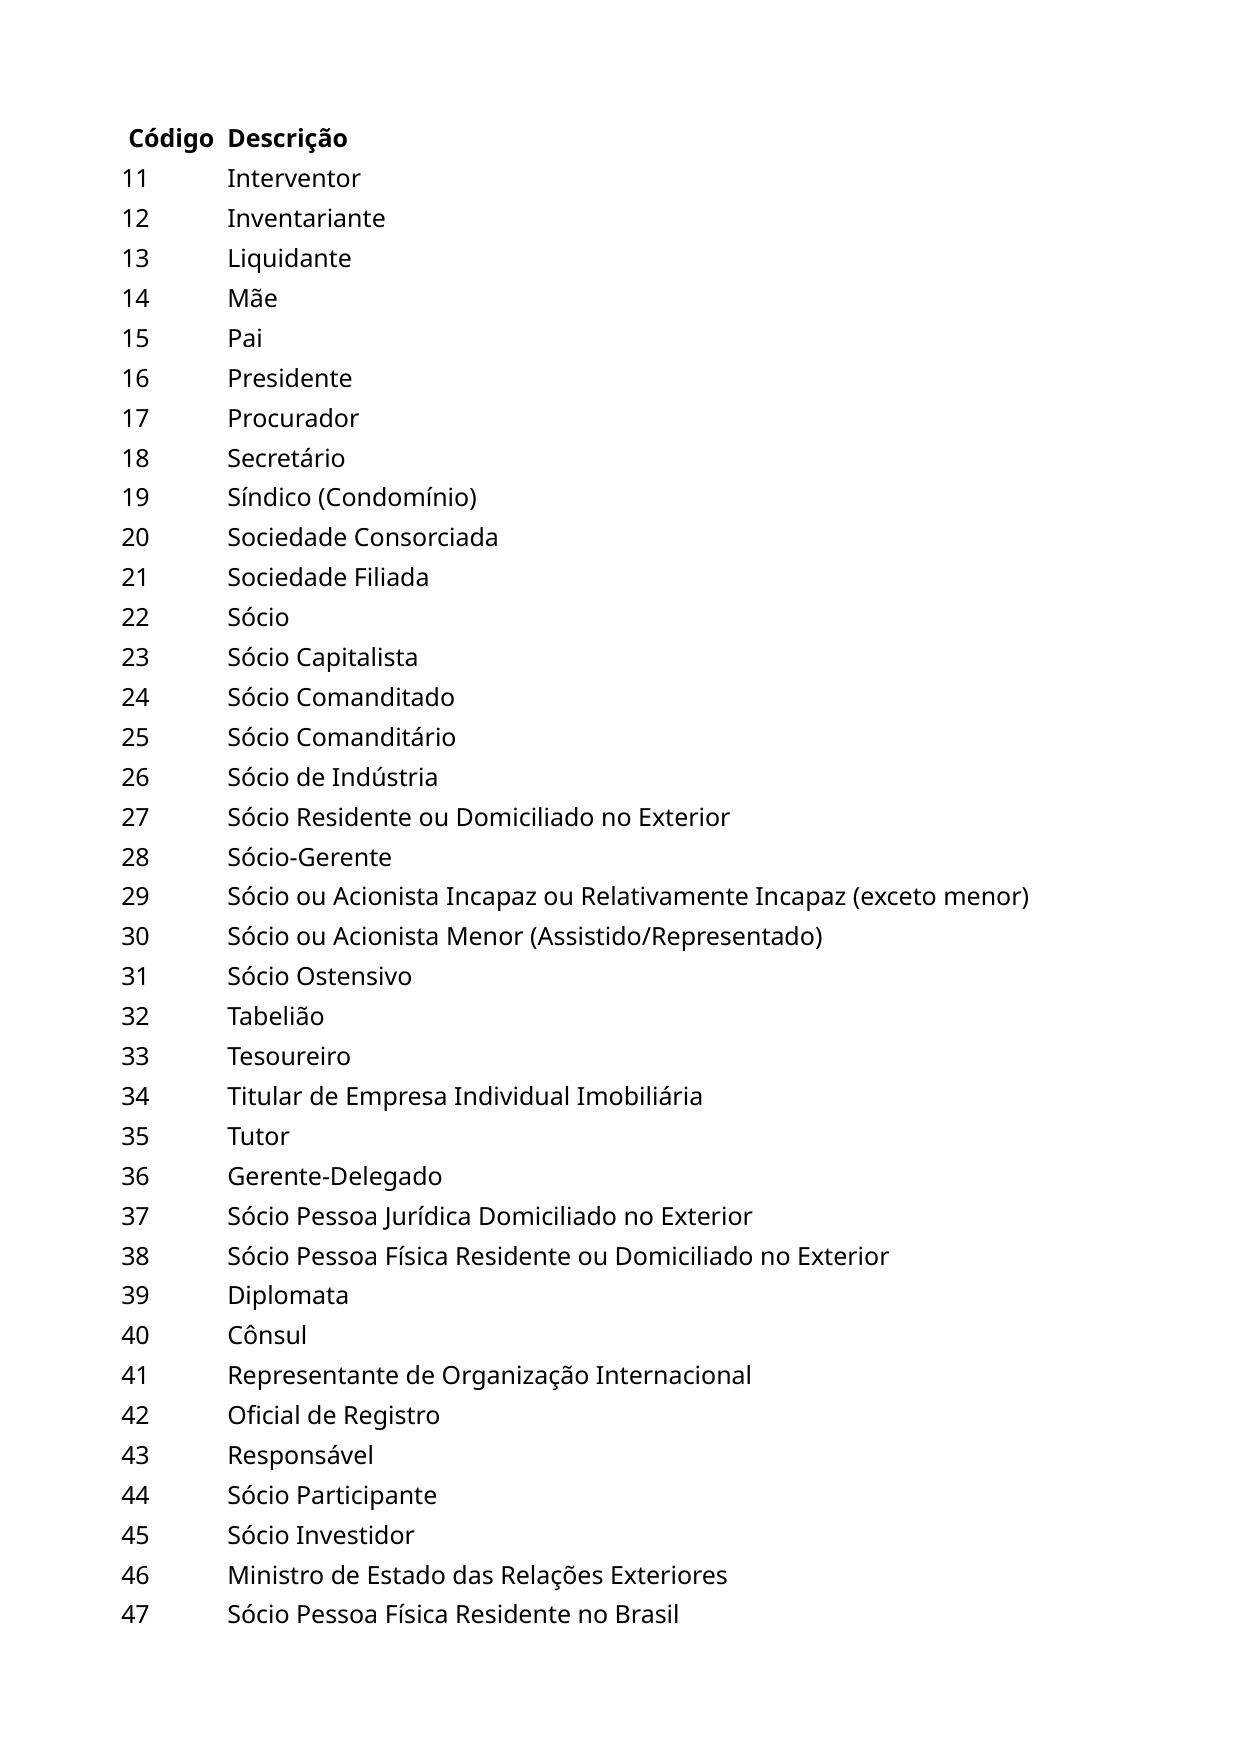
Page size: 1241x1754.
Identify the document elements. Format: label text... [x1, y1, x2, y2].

table_cell Secretário [224, 437, 1122, 477]
table_cell Sócio Investidor [224, 1515, 1122, 1554]
table_cell 18 [118, 437, 224, 477]
table_cell Sócio [224, 597, 1122, 637]
table_header Código [118, 118, 224, 158]
table_cell 39 [118, 1275, 224, 1315]
table_cell 34 [118, 1076, 224, 1116]
table_cell Presidente [224, 358, 1122, 397]
table_cell 13 [118, 238, 224, 278]
table_cell Sócio Pessoa Física Residente no Brasil [224, 1594, 1122, 1634]
table_cell 37 [118, 1195, 224, 1235]
table_cell Sócio Ostensivo [224, 956, 1122, 996]
table_cell Sociedade Filiada [224, 557, 1122, 597]
table_cell Liquidante [224, 238, 1122, 278]
table_cell 35 [118, 1116, 224, 1155]
table_cell 22 [118, 597, 224, 637]
table_cell 31 [118, 956, 224, 996]
table_cell Sócio Pessoa Jurídica Domiciliado no Exterior [224, 1195, 1122, 1235]
table_cell 14 [118, 278, 224, 318]
table_cell Sócio ou Acionista Incapaz ou Relativamente Incapaz (exceto menor) [224, 876, 1122, 916]
table_cell Interventor [224, 158, 1122, 198]
table_cell 44 [118, 1475, 224, 1514]
table_cell Tesoureiro [224, 1036, 1122, 1076]
table_cell Cônsul [224, 1315, 1122, 1355]
table_cell 21 [118, 557, 224, 597]
table_cell 23 [118, 637, 224, 677]
table_cell 40 [118, 1315, 224, 1355]
table_cell Sócio de Indústria [224, 756, 1122, 796]
table_cell Titular de Empresa Individual Imobiliária [224, 1076, 1122, 1116]
table_cell 25 [118, 717, 224, 756]
table_cell Sócio Comanditário [224, 717, 1122, 756]
table_cell 43 [118, 1435, 224, 1474]
table_cell Sociedade Consorciada [224, 517, 1122, 557]
table_cell Sócio Residente ou Domiciliado no Exterior [224, 796, 1122, 836]
table_cell Sócio Capitalista [224, 637, 1122, 677]
table_cell Procurador [224, 398, 1122, 437]
table_cell 20 [118, 517, 224, 557]
table_cell Sócio-Gerente [224, 836, 1122, 876]
table_cell Diplomata [224, 1275, 1122, 1315]
table_cell Síndico (Condomínio) [224, 477, 1122, 517]
table_cell Responsável [224, 1435, 1122, 1474]
table_cell 19 [118, 477, 224, 517]
table_cell 16 [118, 358, 224, 397]
table_cell 33 [118, 1036, 224, 1076]
table_cell 11 [118, 158, 224, 198]
table_cell 46 [118, 1554, 224, 1594]
table_cell 28 [118, 836, 224, 876]
table_cell Tabelião [224, 996, 1122, 1036]
table_cell 27 [118, 796, 224, 836]
table_cell 24 [118, 677, 224, 717]
table_cell Inventariante [224, 198, 1122, 238]
table_cell Representante de Organização Internacional [224, 1355, 1122, 1395]
table_cell Mãe [224, 278, 1122, 318]
table_cell 45 [118, 1515, 224, 1554]
table_cell Ministro de Estado das Relações Exteriores [224, 1554, 1122, 1594]
table_cell Gerente-Delegado [224, 1155, 1122, 1195]
table_cell 26 [118, 756, 224, 796]
table_cell 30 [118, 916, 224, 956]
table_cell 17 [118, 398, 224, 437]
table_cell Pai [224, 318, 1122, 357]
table_cell 36 [118, 1155, 224, 1195]
table_cell 12 [118, 198, 224, 238]
table_cell Sócio Comanditado [224, 677, 1122, 717]
table_cell 32 [118, 996, 224, 1036]
table_cell 47 [118, 1594, 224, 1634]
table_cell 15 [118, 318, 224, 357]
table_cell Oficial de Registro [224, 1395, 1122, 1435]
table_cell Sócio Participante [224, 1475, 1122, 1514]
table_cell Sócio Pessoa Física Residente ou Domiciliado no Exterior [224, 1235, 1122, 1275]
table_cell Sócio ou Acionista Menor (Assistido/Representado) [224, 916, 1122, 956]
table_header Descrição [224, 118, 1122, 158]
table_cell 41 [118, 1355, 224, 1395]
table_cell 42 [118, 1395, 224, 1435]
table_cell 29 [118, 876, 224, 916]
table_cell 38 [118, 1235, 224, 1275]
table_cell Tutor [224, 1116, 1122, 1155]
